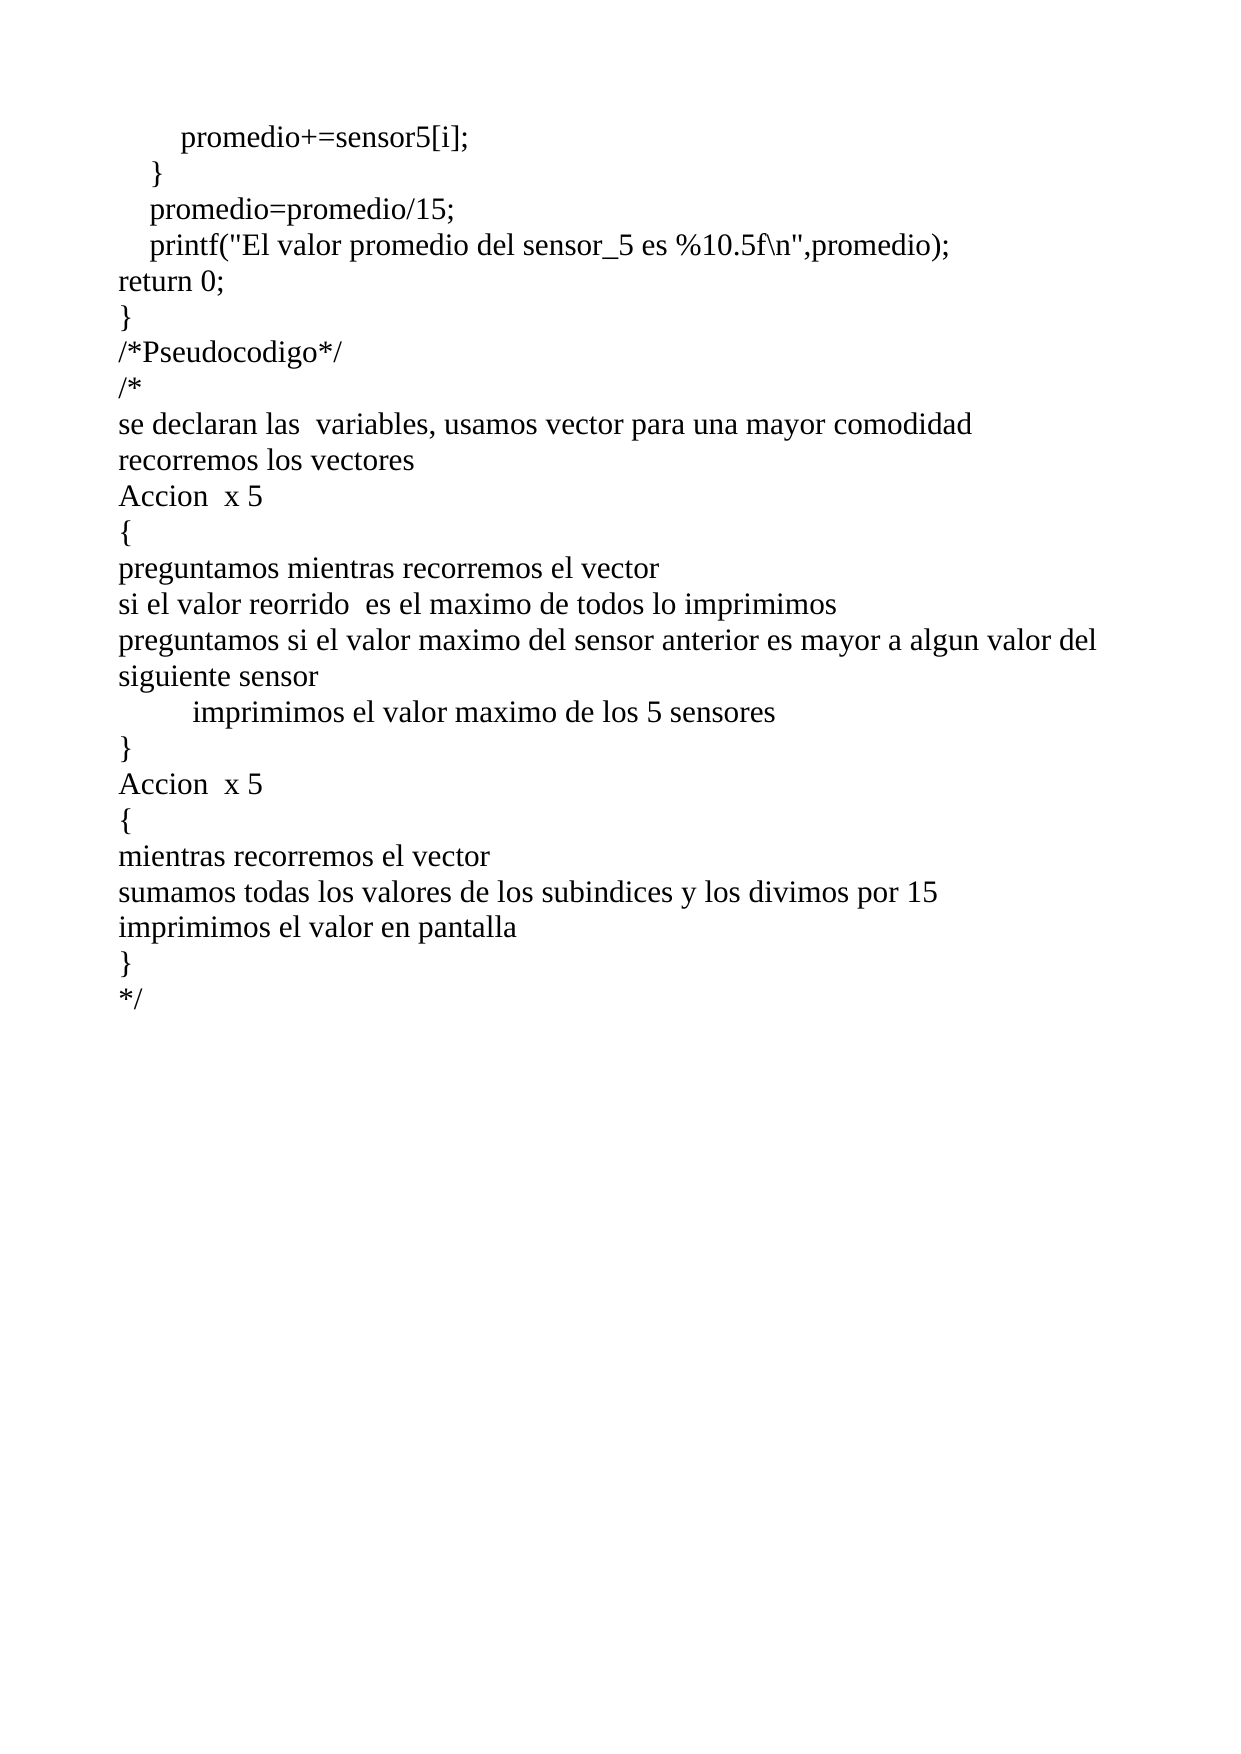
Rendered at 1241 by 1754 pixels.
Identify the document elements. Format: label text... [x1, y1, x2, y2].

text imprimimos el valor en pantalla [118, 909, 1122, 945]
text } [118, 298, 1122, 334]
text { [118, 513, 1122, 549]
text /* [118, 370, 1122, 406]
text { [118, 801, 1122, 837]
text imprimimos el valor maximo de los 5 sensores [118, 693, 1122, 729]
text printf("El valor promedio del sensor_5 es %10.5f\n",promedio); [118, 226, 1122, 262]
text return 0; [118, 262, 1122, 298]
text preguntamos mientras recorremos el vector [118, 549, 1122, 585]
text */ [118, 981, 1122, 1017]
text } [118, 945, 1122, 981]
text Accion x 5 [118, 765, 1122, 801]
text se declaran las variables, usamos vector para una mayor comodidad [118, 406, 1122, 442]
text promedio=promedio/15; [118, 190, 1122, 226]
text sumamos todas los valores de los subindices y los divimos por 15 [118, 873, 1122, 909]
text preguntamos si el valor maximo del sensor anterior es mayor a algun valor del siguiente sensor [118, 621, 1122, 693]
text si el valor reorrido es el maximo de todos lo imprimimos [118, 585, 1122, 621]
text } [118, 729, 1122, 765]
text Accion x 5 [118, 477, 1122, 513]
text recorremos los vectores [118, 442, 1122, 477]
text mientras recorremos el vector [118, 837, 1122, 873]
text } [118, 154, 1122, 190]
text promedio+=sensor5[i]; [118, 118, 1122, 154]
text /*Pseudocodigo*/ [118, 334, 1122, 370]
